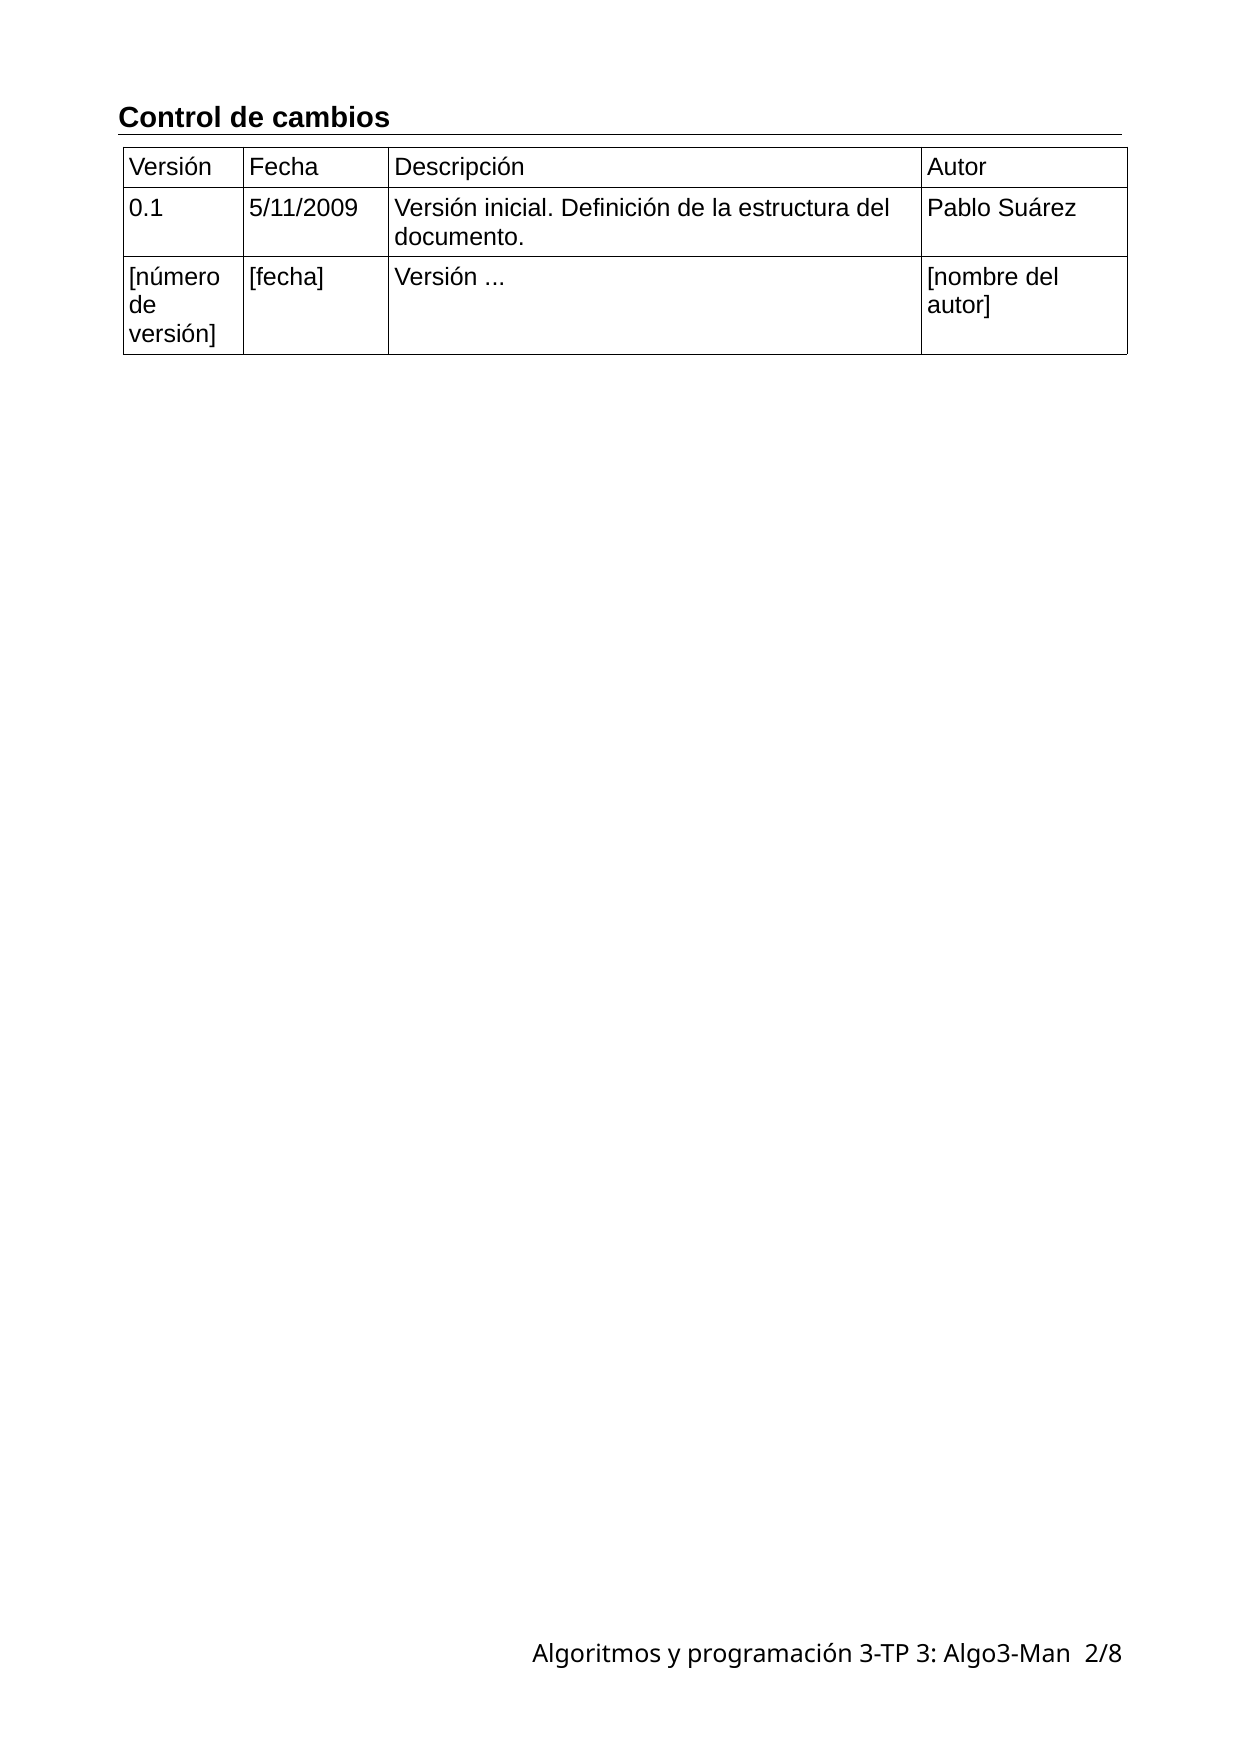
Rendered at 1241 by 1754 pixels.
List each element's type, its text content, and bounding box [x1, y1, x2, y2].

table_header Versión [124, 148, 243, 187]
table_header Fecha [244, 148, 388, 187]
table_cell 0.1 [124, 188, 243, 256]
table_header Autor [922, 148, 1127, 187]
table_header Descripción [389, 148, 921, 187]
table_cell Versión inicial. Definición de la estructura del documento. [389, 188, 921, 256]
table_cell [número de versión] [124, 257, 243, 354]
table_cell 5/11/2009 [244, 188, 388, 256]
table_cell Pablo Suárez [922, 188, 1127, 256]
table_cell Versión ... [389, 257, 921, 354]
table_cell [fecha] [244, 257, 388, 354]
subtitle Control de cambios [118, 100, 1122, 134]
table_cell [nombre del autor] [922, 257, 1127, 354]
